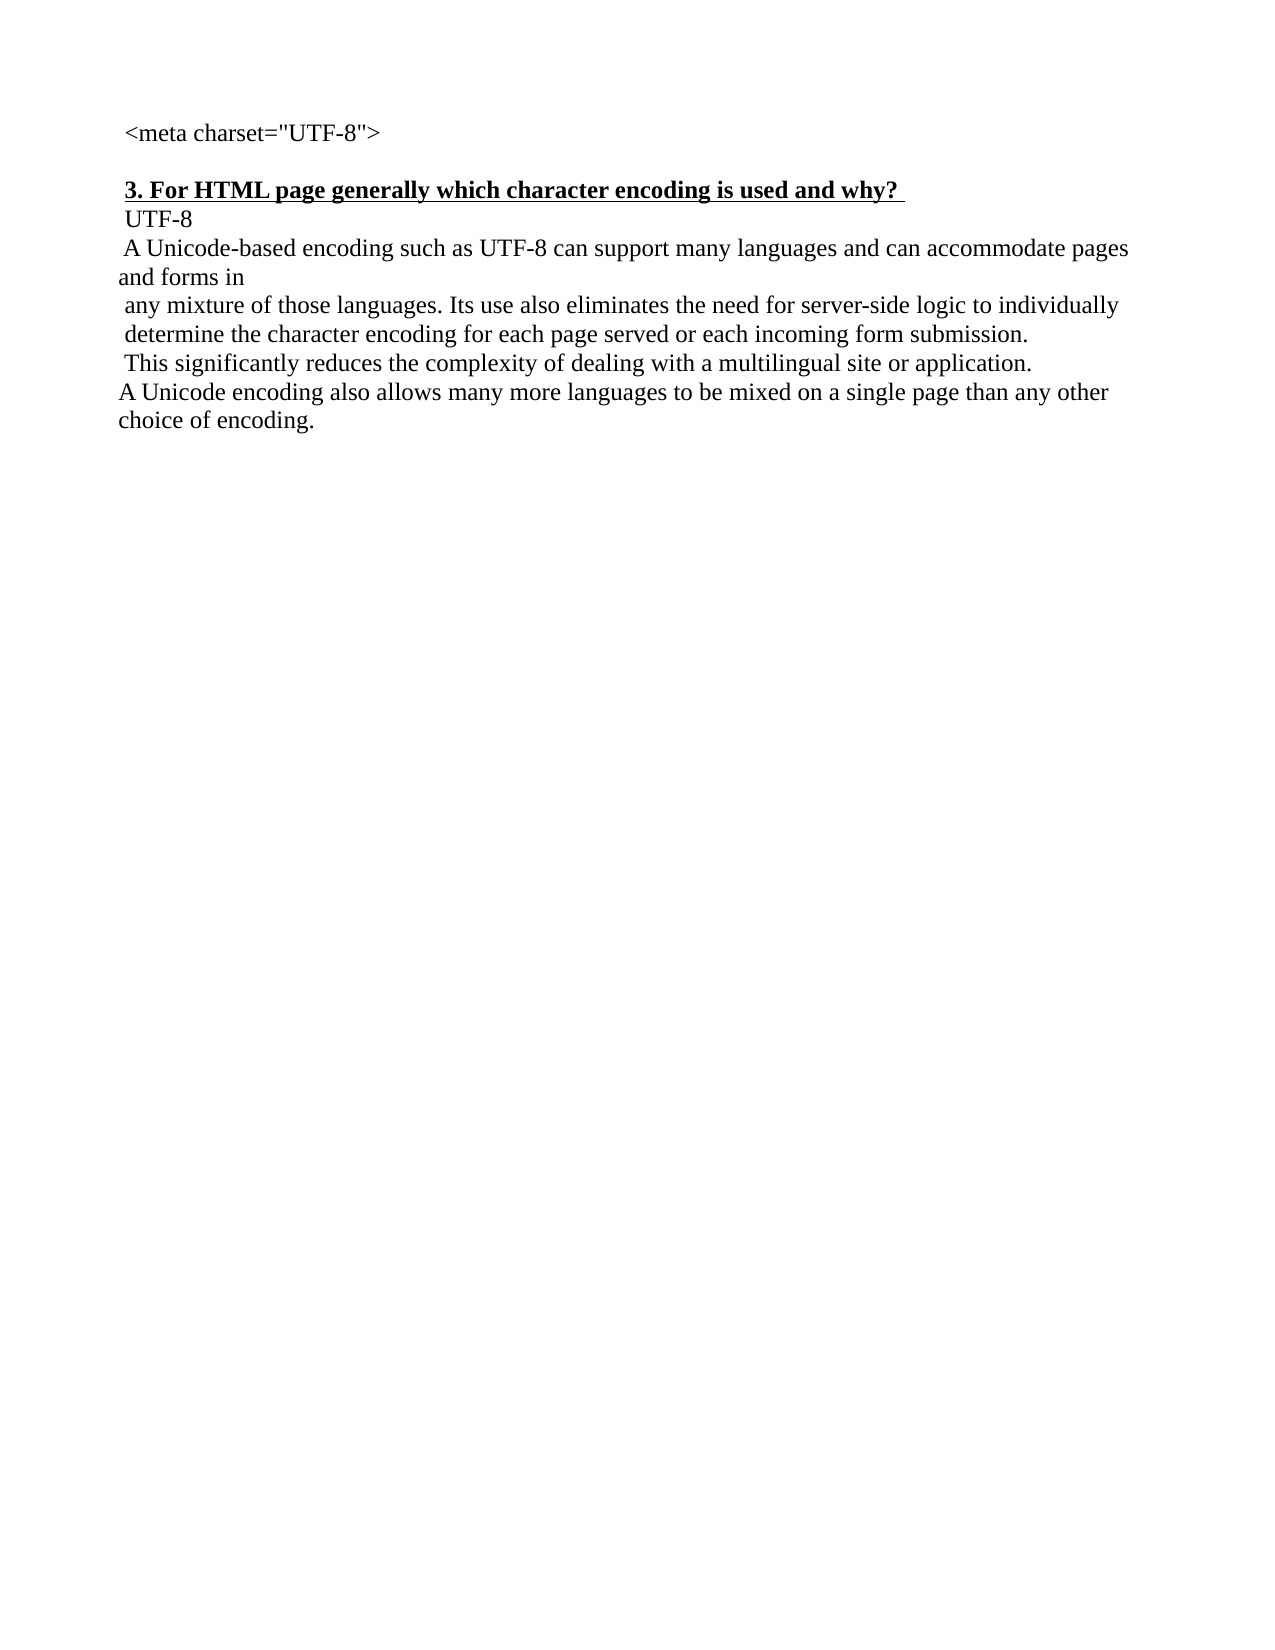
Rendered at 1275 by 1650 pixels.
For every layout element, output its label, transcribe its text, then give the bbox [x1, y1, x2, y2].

text any mixture of those languages. Its use also eliminates the need for server-side logic to individually [118, 291, 1157, 319]
text choice of encoding. [118, 406, 1157, 434]
text This significantly reduces the complexity of dealing with a multilingual site or application. [118, 348, 1157, 377]
text determine the character encoding for each page served or each incoming form submission. [118, 319, 1157, 348]
text UTF-8 [118, 204, 1157, 233]
text A Unicode-based encoding such as UTF-8 can support many languages and can accommodate pages and forms in [118, 233, 1157, 291]
text 3. For HTML page generally which character encoding is used and why? [118, 176, 1157, 204]
text <meta charset="UTF-8"> [118, 118, 1157, 147]
text A Unicode encoding also allows many more languages to be mixed on a single page than any other [118, 377, 1157, 406]
